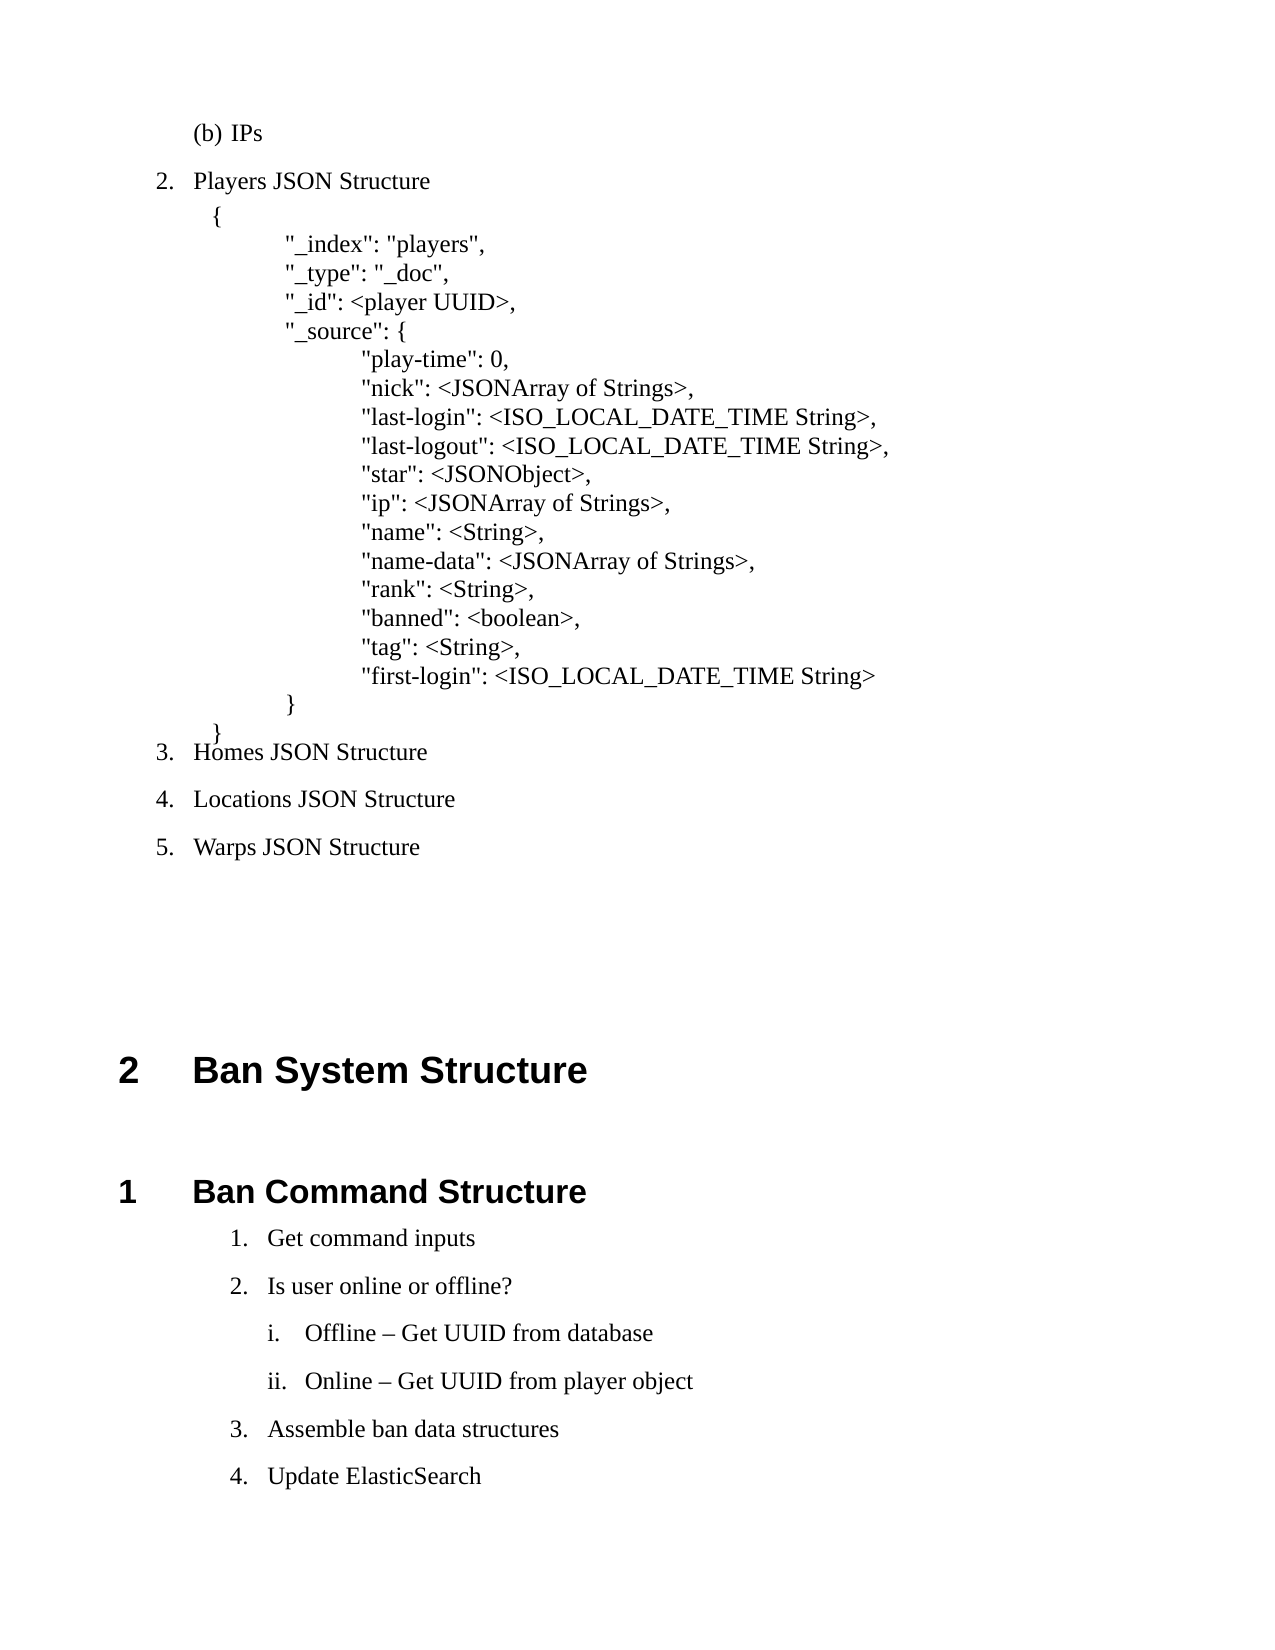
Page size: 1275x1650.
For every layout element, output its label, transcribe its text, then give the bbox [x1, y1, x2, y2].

list Online – Get UUID from player object [267, 1366, 1157, 1395]
list Update ElasticSearch [229, 1461, 1157, 1490]
list Warps JSON Structure [156, 832, 1157, 861]
list Assemble ban data structures [229, 1414, 1157, 1442]
list Locations JSON Structure [156, 784, 1157, 813]
subtitle Ban Command Structure [118, 1172, 1157, 1211]
list IPs [193, 118, 1157, 147]
list Players JSON Structure [156, 166, 1157, 194]
list Is user online or offline? [229, 1271, 1157, 1300]
subtitle Ban System Structure [118, 1048, 1157, 1091]
list Offline – Get UUID from database [267, 1318, 1157, 1347]
list Homes JSON Structure [156, 737, 1157, 766]
list Get command inputs [229, 1223, 1157, 1252]
